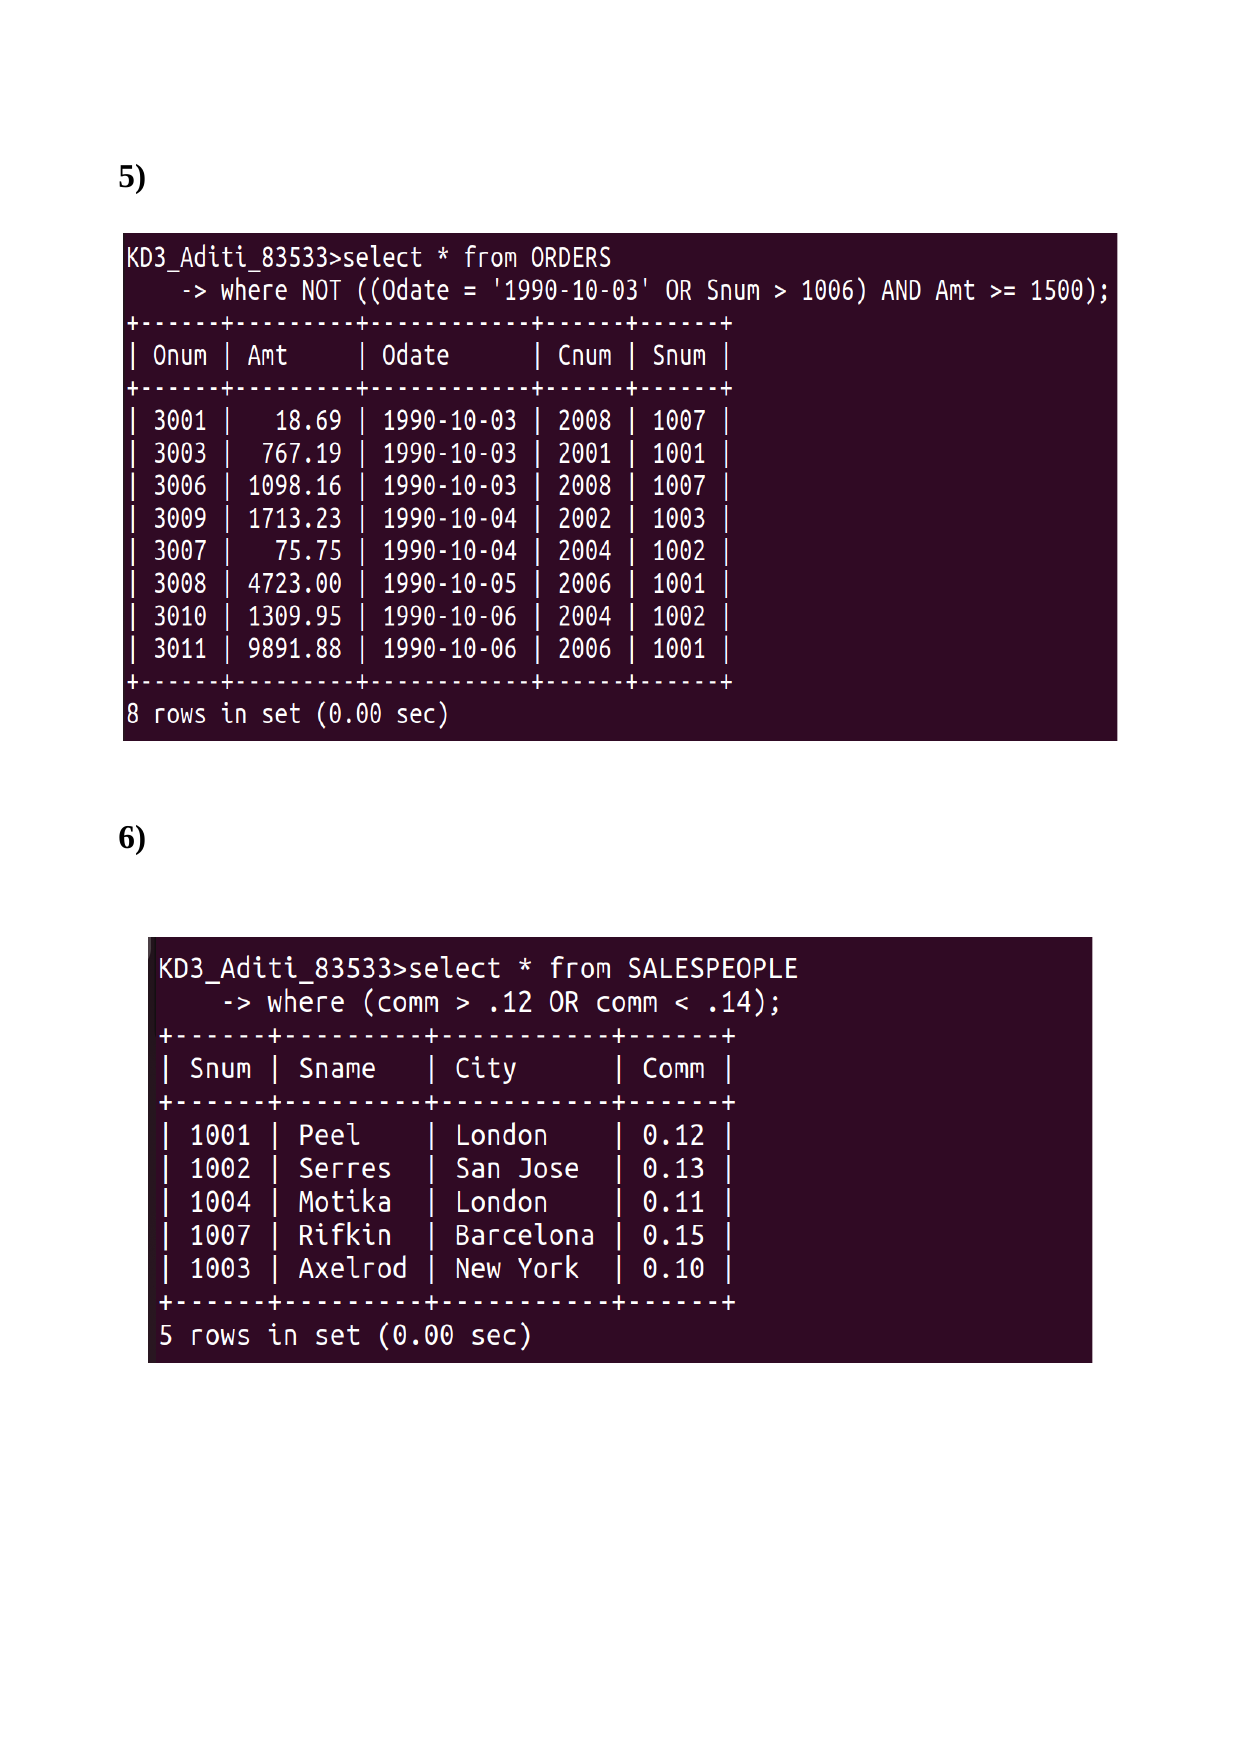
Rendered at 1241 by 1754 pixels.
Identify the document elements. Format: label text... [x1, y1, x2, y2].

picture [148, 937, 1093, 1363]
text 6) [118, 817, 1122, 856]
text 5) [118, 156, 1122, 195]
picture [123, 233, 1118, 741]
